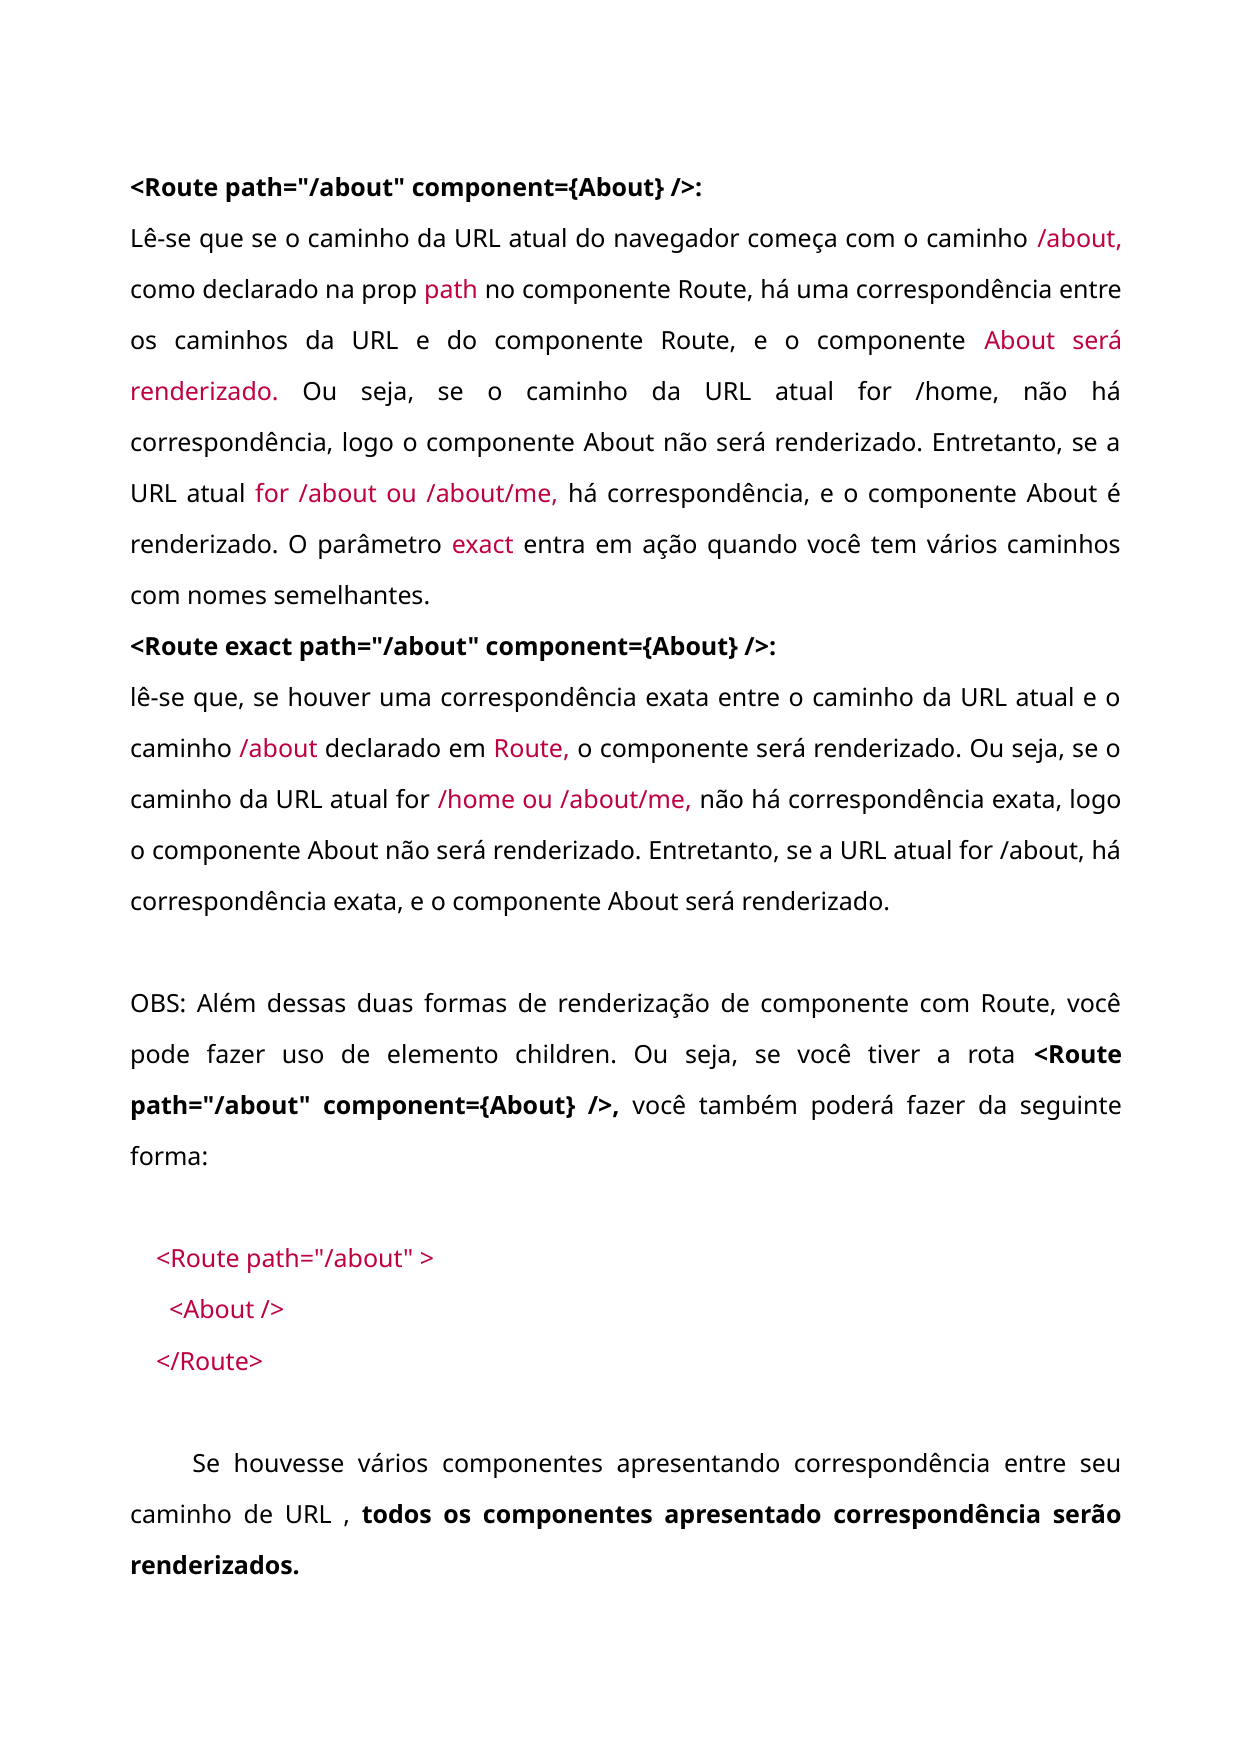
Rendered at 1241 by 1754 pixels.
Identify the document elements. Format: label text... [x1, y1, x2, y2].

text Lê-se que se o caminho da URL atual do navegador começa com o caminho /about, como declarado na prop path no componente Route, há uma correspondência entre os caminhos da URL e do componente Route, e o componente About será renderizado. Ou seja, se o caminho da URL atual for /home, não há correspondência, logo o componente About não será renderizado. Entretanto, se a URL atual for /about ou /about/me, há correspondência, e o componente About é renderizado. O parâmetro exact entra em ação quando você tem vários caminhos com nomes semelhantes. [130, 220, 1122, 612]
text <Route exact path="/about" component={About} />: [130, 628, 1122, 663]
text <About /> [130, 1292, 1122, 1326]
text Se houvesse vários componentes apresentando correspondência entre seu caminho de URL , todos os componentes apresentado correspondência serão renderizados. [130, 1445, 1122, 1581]
text lê-se que, se houver uma correspondência exata entre o caminho da URL atual e o caminho /about declarado em Route, o componente será renderizado. Ou seja, se o caminho da URL atual for /home ou /about/me, não há correspondência exata, logo o componente About não será renderizado. Entretanto, se a URL atual for /about, há correspondência exata, e o componente About será renderizado. [130, 679, 1122, 918]
text </Route> [130, 1343, 1122, 1377]
text <Route path="/about" > [130, 1241, 1122, 1275]
text OBS: Além dessas duas formas de renderização de componente com Route, você pode fazer uso de elemento children. Ou seja, se você tiver a rota <Route path="/about" component={About} />, você também poderá fazer da seguinte forma: [130, 986, 1122, 1173]
text <Route path="/about" component={About} />: [130, 169, 1122, 203]
